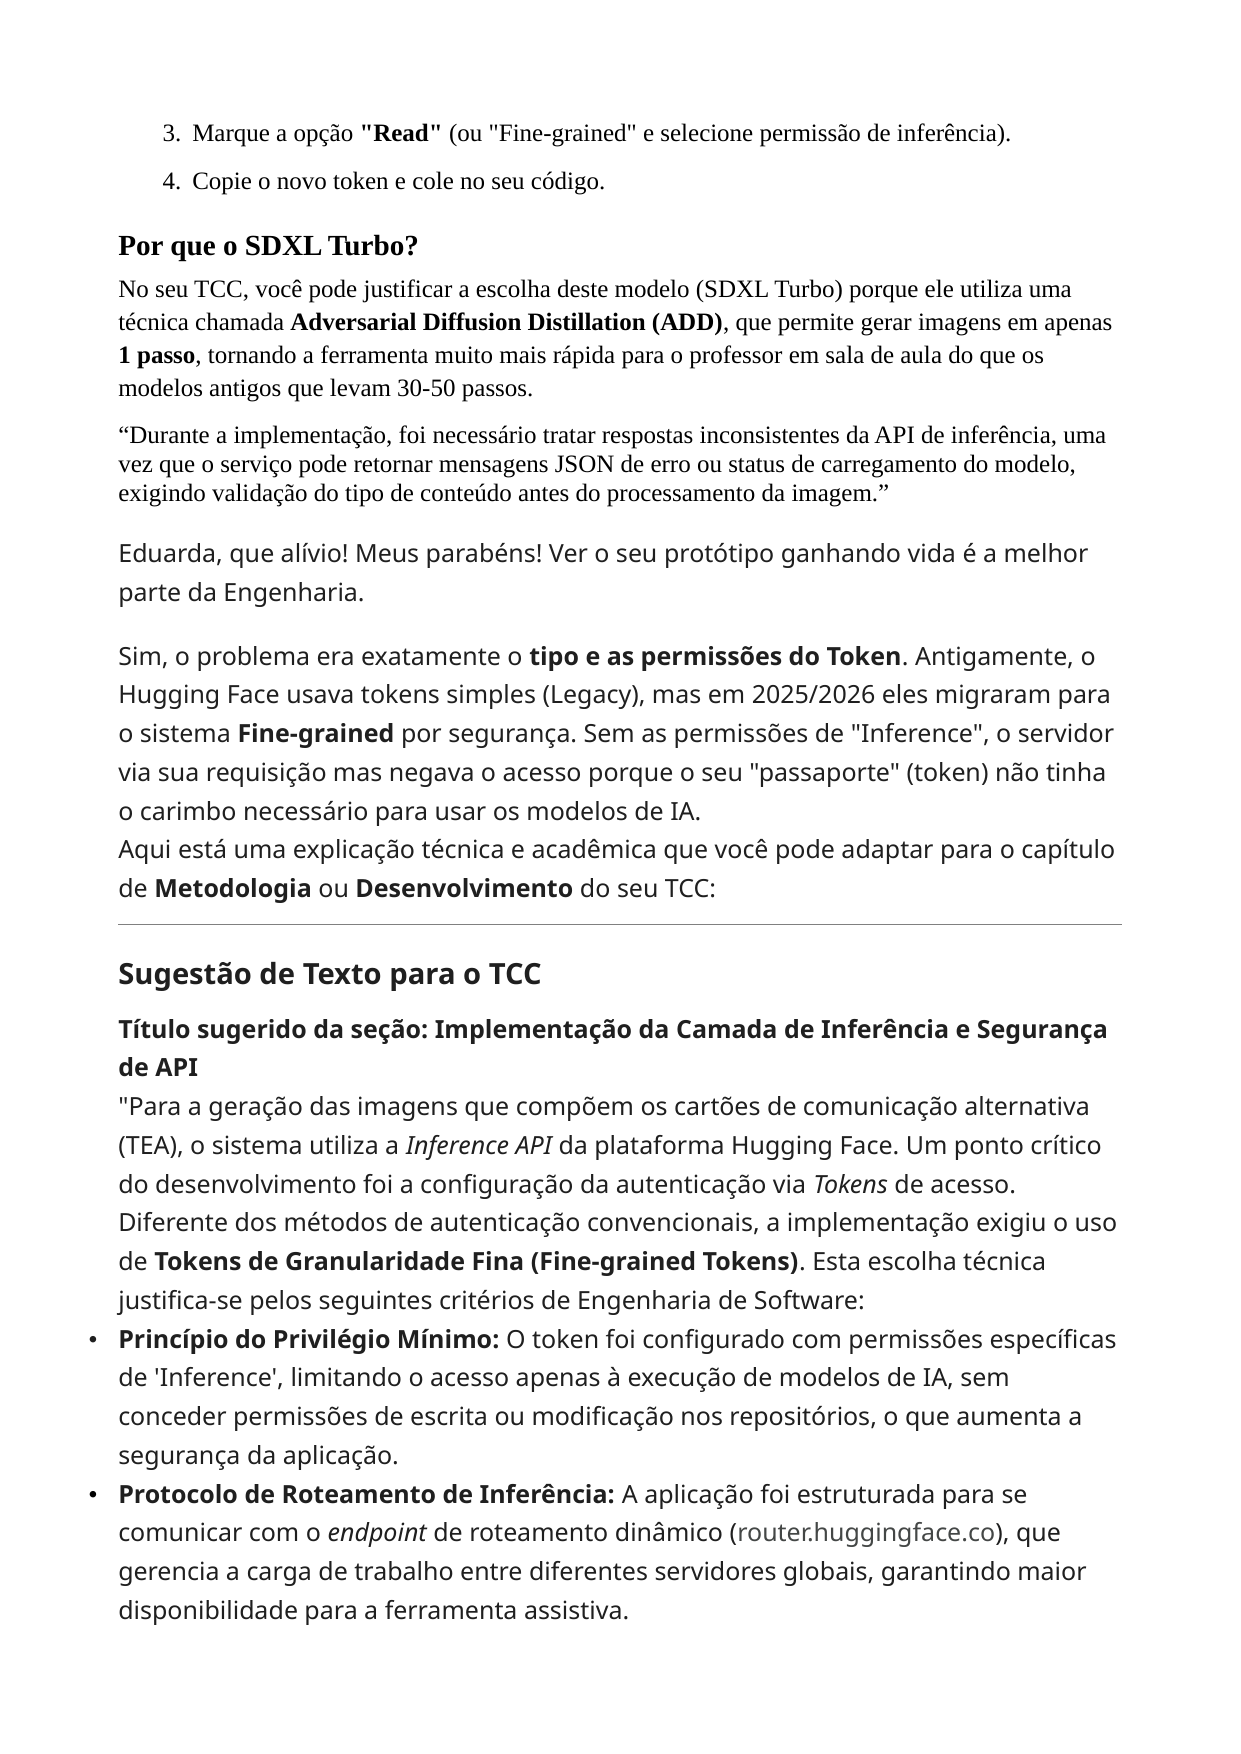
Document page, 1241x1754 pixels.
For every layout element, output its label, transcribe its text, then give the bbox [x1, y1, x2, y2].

text No seu TCC, você pode justificar a escolha deste modelo (SDXL Turbo) porque ele utiliza uma técnica chamada Adversarial Diffusion Distillation (ADD), que permite gerar imagens em apenas 1 passo, tornando a ferramenta muito mais rápida para o professor em sala de aula do que os modelos antigos que levam 30-50 passos. [118, 274, 1122, 402]
list Princípio do Privilégio Mínimo: O token foi configurado com permissões específicas de 'Inference', limitando o acesso apenas à execução de modelos de IA, sem conceder permissões de escrita ou modificação nos repositórios, o que aumenta a segurança da aplicação. [118, 1321, 1122, 1472]
text “Durante a implementação, foi necessário tratar respostas inconsistentes da API de inferência, uma vez que o serviço pode retornar mensagens JSON de erro ou status de carregamento do modelo, exigindo validação do tipo de conteúdo antes do processamento da imagem.” [118, 421, 1122, 507]
list Marque a opção "Read" (ou "Fine-grained" e selecione permissão de inferência). [162, 118, 1122, 147]
text Sim, o problema era exatamente o tipo e as permissões do Token. Antigamente, o Hugging Face usava tokens simples (Legacy), mas em 2025/2026 eles migraram para o sistema Fine-grained por segurança. Sem as permissões de "Inference", o servidor via sua requisição mas negava o acesso porque o seu "passaporte" (token) não tinha o carimbo necessário para usar os modelos de IA. [118, 638, 1122, 827]
text Eduarda, que alívio! Meus parabéns! Ver o seu protótipo ganhando vida é a melhor parte da Engenharia. [118, 536, 1122, 608]
subtitle Sugestão de Texto para o TCC [118, 954, 1122, 993]
text "Para a geração das imagens que compõem os cartões de comunicação alternativa (TEA), o sistema utiliza a Inference API da plataforma Hugging Face. Um ponto crítico do desenvolvimento foi a configuração da autenticação via Tokens de acesso. [118, 1089, 1122, 1200]
text Título sugerido da seção: Implementação da Camada de Inferência e Segurança de API [118, 1011, 1122, 1084]
list Protocolo de Roteamento de Inferência: A aplicação foi estruturada para se comunicar com o endpoint de roteamento dinâmico (router.huggingface.co), que gerencia a carga de trabalho entre diferentes servidores globais, garantindo maior disponibilidade para a ferramenta assistiva. [118, 1476, 1122, 1627]
subtitle Por que o SDXL Turbo? [118, 228, 1122, 261]
text Diferente dos métodos de autenticação convencionais, a implementação exigiu o uso de Tokens de Granularidade Fina (Fine-grained Tokens). Esta escolha técnica justifica-se pelos seguintes critérios de Engenharia de Software: [118, 1205, 1122, 1317]
list Copie o novo token e cole no seu código. [162, 166, 1122, 194]
text Aqui está uma explicação técnica e acadêmica que você pode adaptar para o capítulo de Metodologia ou Desenvolvimento do seu TCC: [118, 832, 1122, 905]
